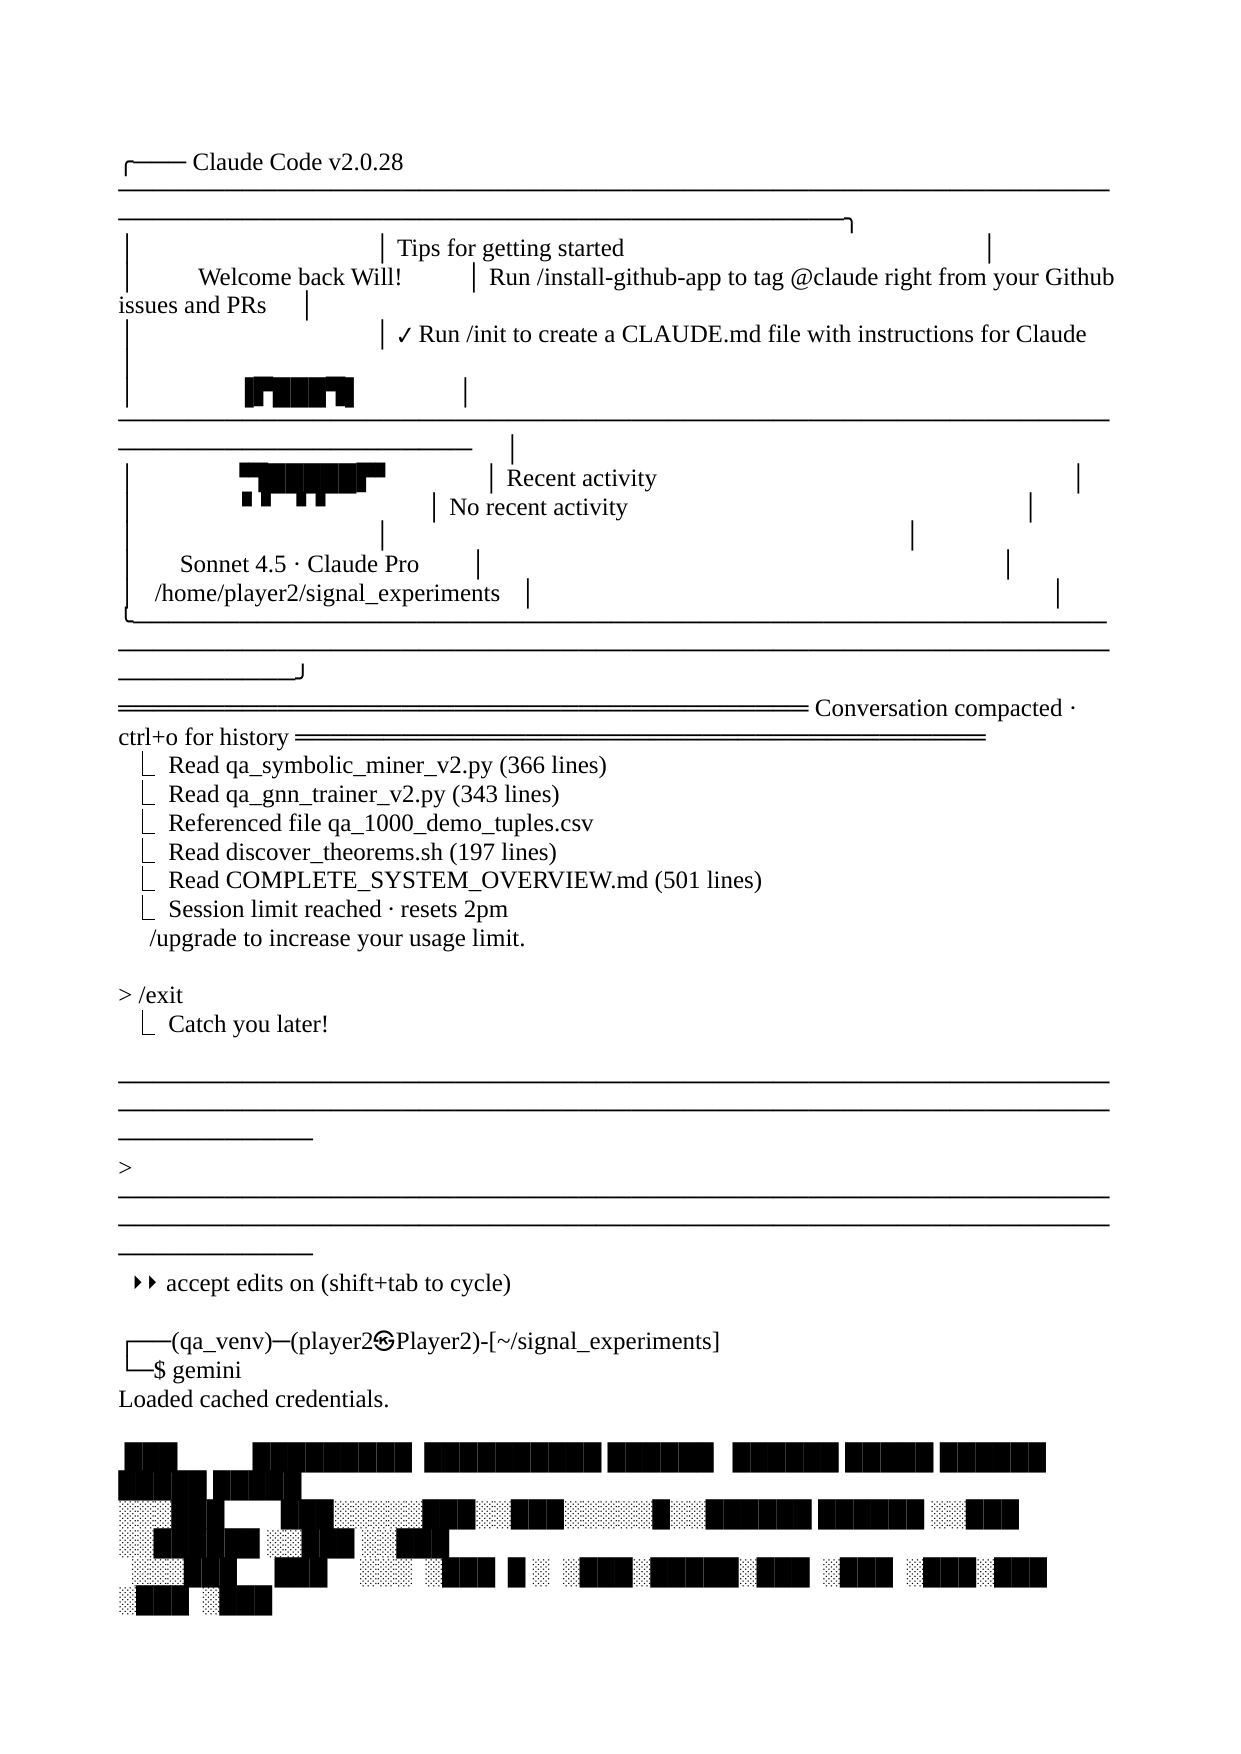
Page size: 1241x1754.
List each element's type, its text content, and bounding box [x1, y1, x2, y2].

text │ │ │ [118, 521, 126, 549]
text ░░░███ ███░░░░░███░░███░░░░░█░░██████ ██████ ░░███ ░░██████ ░░███ ░░███ [118, 1501, 171, 1557]
text │ /home/player2/signal_experiments │ │ [529, 578, 1057, 607]
text /upgrade to increase your usage limit. [118, 923, 1122, 952]
text │ /home/player2/signal_experiments │ │ [128, 578, 527, 607]
text │ /home/player2/signal_experiments │ │ [1059, 578, 1122, 607]
text │ │ │ [913, 521, 1122, 549]
text │ Sonnet 4.5 · Claude Pro │ │ [479, 549, 1007, 578]
text │ Sonnet 4.5 · Claude Pro │ │ [1009, 549, 1122, 578]
text ═══════════════════════════════════════ Conversation compacted · ctrl+o for history ═══════════════════════════════════════ [118, 693, 1122, 751]
text ╰─────────────────────────────────────────────────────────────────────────────────────────────────────────────────────────╯ [118, 607, 1122, 693]
text ░░░███ ███ ░░░ ░███ █ ░ ░███░█████░███ ░███ ░███░███ ░███ ░███ [118, 1557, 183, 1614]
text ░░░███ ███ ░░░ ░███ █ ░ ░███░█████░███ ░███ ░███░███ ░███ ░███ [237, 1557, 1122, 1614]
text ⏵⏵ accept edits on (shift+tab to cycle) [118, 1268, 1122, 1297]
text ╭─── Claude Code v2.0.28 ─────────────────────────────────────────────────────────────────────────────────────────────────╮ [118, 147, 1122, 233]
text │ ▘▘ ▝▝ │ No recent activity │ [435, 492, 1029, 521]
text │ ▝▜█████▛▘ │ Recent activity │ [128, 463, 258, 492]
text ███ █████████ ██████████ ██████ ██████ █████ ██████ █████ █████ [177, 1442, 252, 1499]
text │ ▘▘ ▝▝ │ No recent activity │ [1031, 492, 1122, 521]
text │ │ │ [128, 521, 381, 549]
text > [118, 1153, 1122, 1182]
text │ │ Tips for getting started │ [383, 233, 988, 262]
text ███ █████████ ██████████ ██████ ██████ █████ ██████ █████ █████ [301, 1442, 1122, 1499]
text │ Welcome back Will! │ Run /install-github-app to tag @claude right from your Github issues and PRs │ [118, 262, 1122, 319]
text ⎿ Catch you later! [118, 1009, 1122, 1038]
text ⎿ Read qa_symbolic_miner_v2.py (366 lines) [118, 751, 1122, 779]
text ┌──(qa_venv)─(player2㉿Player2)-[~/signal_experiments] [118, 1326, 1122, 1355]
text ░░░███ ███░░░░░███░░███░░░░░█░░██████ ██████ ░░███ ░░██████ ░░███ ░░███ [334, 1499, 422, 1557]
text │ │ Tips for getting started │ [128, 233, 381, 262]
text ─────────────────────────────────────────────────────────────────────────────────────────────────────────────────────────── [118, 1067, 1122, 1153]
text │ ▘▘ ▝▝ │ No recent activity │ [128, 492, 433, 521]
text > /exit [118, 981, 1122, 1009]
text ░░░███ ███░░░░░███░░███░░░░░█░░██████ ██████ ░░███ ░░██████ ░░███ ░░███ [224, 1501, 301, 1557]
text ⎿ Session limit reached ∙ resets 2pm [118, 894, 1122, 923]
text ─────────────────────────────────────────────────────────────────────────────────────────────────────────────────────────── [118, 1182, 1122, 1268]
text │ │ Tips for getting started │ [990, 233, 1122, 262]
text ⎿ Referenced file qa_1000_demo_tuples.csv [118, 808, 1122, 837]
text ⎿ Read qa_gnn_trainer_v2.py (343 lines) [118, 779, 1122, 808]
text ░░░███ ███░░░░░███░░███░░░░░█░░██████ ██████ ░░███ ░░██████ ░░███ ░░███ [449, 1499, 1122, 1557]
text Loaded cached credentials. [118, 1384, 1122, 1413]
text │ ▝▜█████▛▘ │ Recent activity │ [366, 463, 490, 492]
text │ ▐▛███▜▌ │ ──────────────────────────────────────────────────────────────────────────── │ [118, 377, 1122, 463]
text ⎿ Read discover_theorems.sh (197 lines) [118, 837, 1122, 866]
text └─$ gemini [118, 1355, 1122, 1384]
text │ │ ✔ Run /init to create a CLAUDE.md file with instructions for Claude │ [128, 319, 1122, 377]
text │ ▝▜█████▛▘ │ Recent activity │ [492, 463, 1077, 492]
text │ │ │ [383, 521, 911, 549]
text │ ▝▜█████▛▘ │ Recent activity │ [1079, 463, 1122, 492]
text ⎿ Read COMPLETE_SYSTEM_OVERVIEW.md (501 lines) [118, 866, 1122, 894]
text │ Sonnet 4.5 · Claude Pro │ │ [128, 549, 477, 578]
